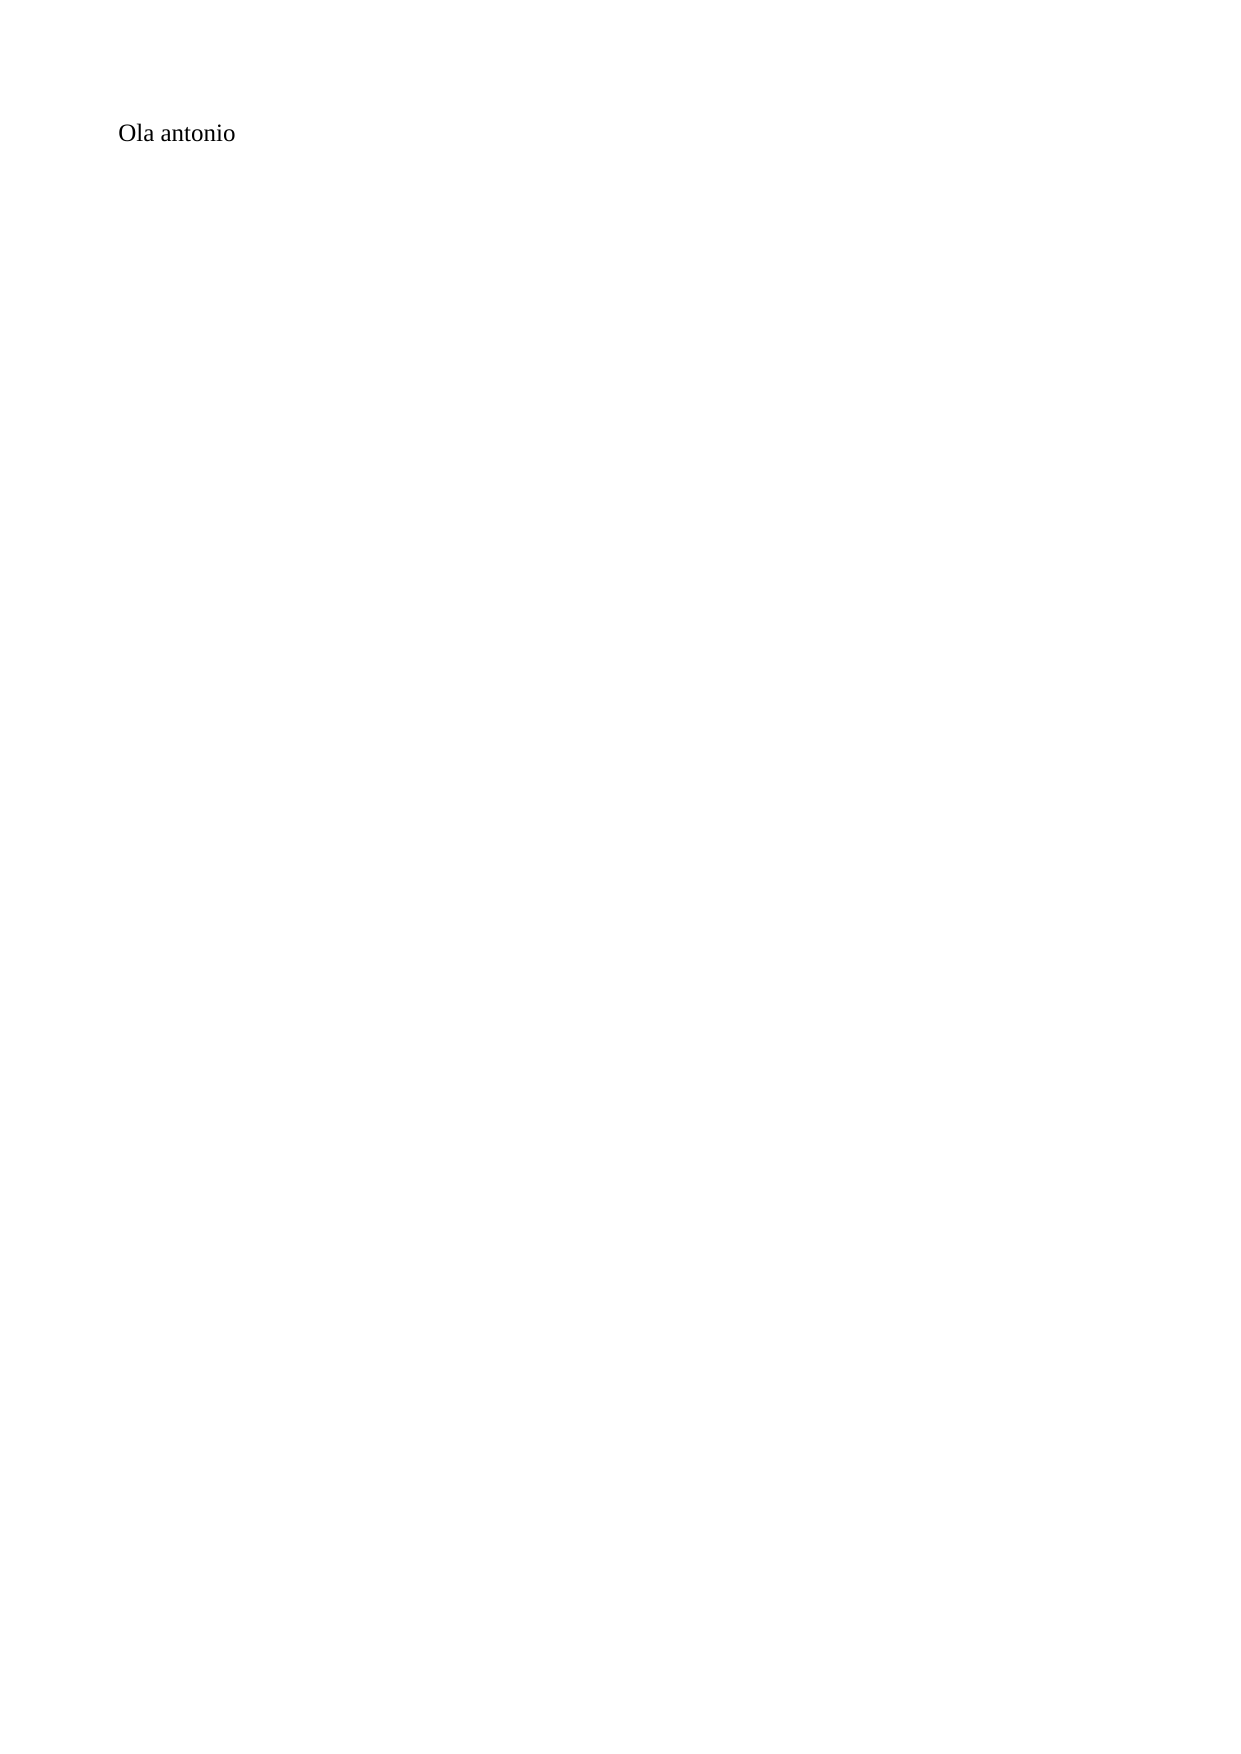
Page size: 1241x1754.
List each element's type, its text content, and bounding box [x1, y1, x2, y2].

text Ola antonio [118, 118, 1122, 147]
